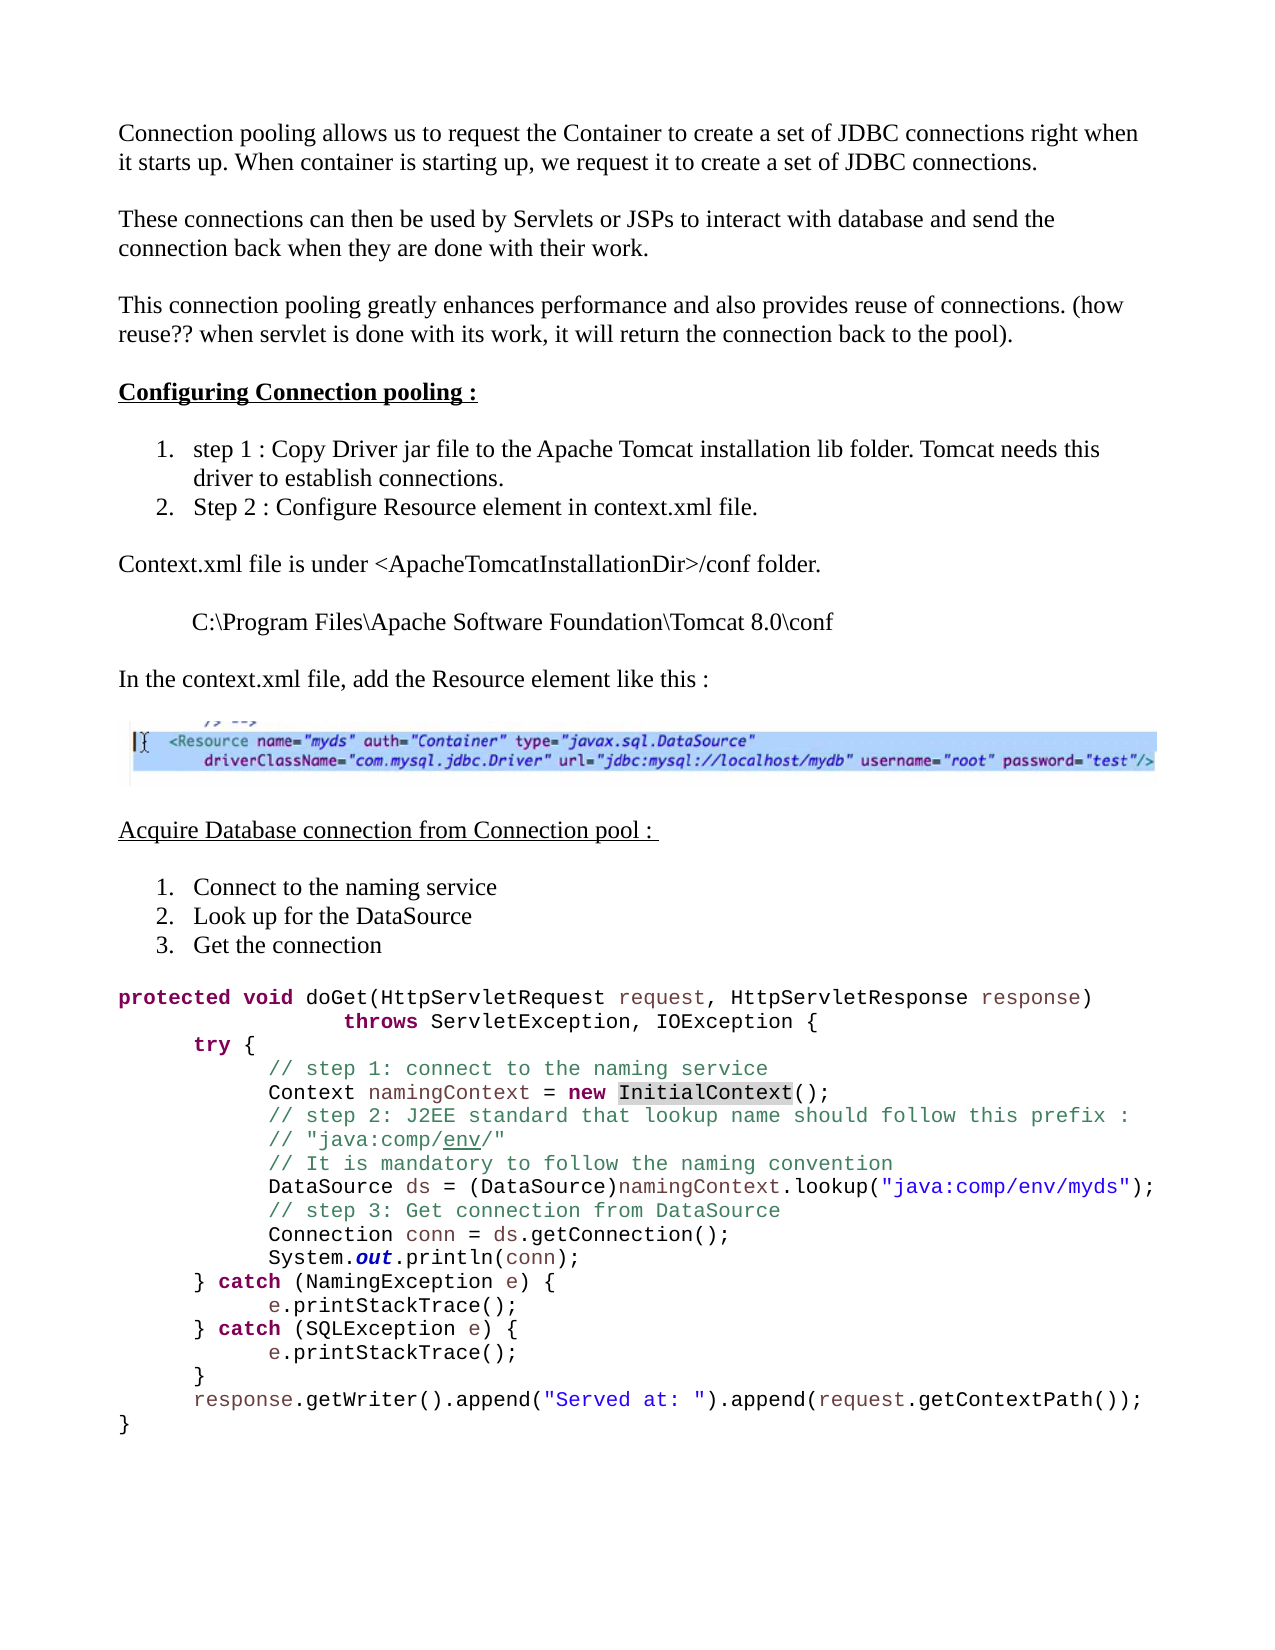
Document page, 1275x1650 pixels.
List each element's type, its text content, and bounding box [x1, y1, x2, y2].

text // step 2: J2EE standard that lookup name should follow this prefix : [118, 1105, 1157, 1129]
text // step 1: connect to the naming service [118, 1058, 1157, 1082]
text // step 3: Get connection from DataSource [118, 1200, 1157, 1224]
list Get the connection [156, 930, 1157, 958]
list step 1 : Copy Driver jar file to the Apache Tomcat installation lib folder. Tomcat needs this driver to establish connections. [156, 434, 1157, 492]
text Connection pooling allows us to request the Container to create a set of JDBC connections right when it starts up. When container is starting up, we request it to create a set of JDBC connections. [118, 118, 1157, 176]
text Acquire Database connection from Connection pool : [118, 815, 1157, 843]
text } [118, 1413, 1157, 1436]
text e.printStackTrace(); [118, 1294, 1157, 1318]
text System.out.println(conn); [118, 1247, 1157, 1271]
list Connect to the naming service [156, 872, 1157, 901]
text try { [118, 1034, 1157, 1058]
text // It is mandatory to follow the naming convention [118, 1153, 1157, 1176]
text // "java:comp/env/" [118, 1129, 1157, 1153]
text In the context.xml file, add the Resource element like this : [118, 664, 1157, 693]
text DataSource ds = (DataSource)namingContext.lookup("java:comp/env/myds"); [118, 1176, 1157, 1200]
text Configuring Connection pooling : [118, 377, 1157, 406]
text response.getWriter().append("Served at: ").append(request.getContextPath()); [118, 1389, 1157, 1413]
text protected void doGet(HttpServletRequest request, HttpServletResponse response) [118, 987, 1157, 1011]
text Context namingContext = new InitialContext(); [118, 1082, 1157, 1105]
text e.printStackTrace(); [118, 1342, 1157, 1366]
list Look up for the DataSource [156, 901, 1157, 930]
text } catch (NamingException e) { [118, 1271, 1157, 1294]
picture [118, 721, 1157, 786]
text These connections can then be used by Servlets or JSPs to interact with database and send the connection back when they are done with their work. [118, 204, 1157, 262]
text throws ServletException, IOException { [118, 1011, 1157, 1034]
list Step 2 : Configure Resource element in context.xml file. [156, 492, 1157, 521]
text } [118, 1366, 1157, 1389]
text Connection conn = ds.getConnection(); [118, 1224, 1157, 1247]
text C:\Program Files\Apache Software Foundation\Tomcat 8.0\conf [192, 607, 1157, 636]
text This connection pooling greatly enhances performance and also provides reuse of connections. (how reuse?? when servlet is done with its work, it will return the connection back to the pool). [118, 291, 1157, 348]
text Context.xml file is under <ApacheTomcatInstallationDir>/conf folder. [118, 549, 1157, 578]
text } catch (SQLException e) { [118, 1318, 1157, 1342]
